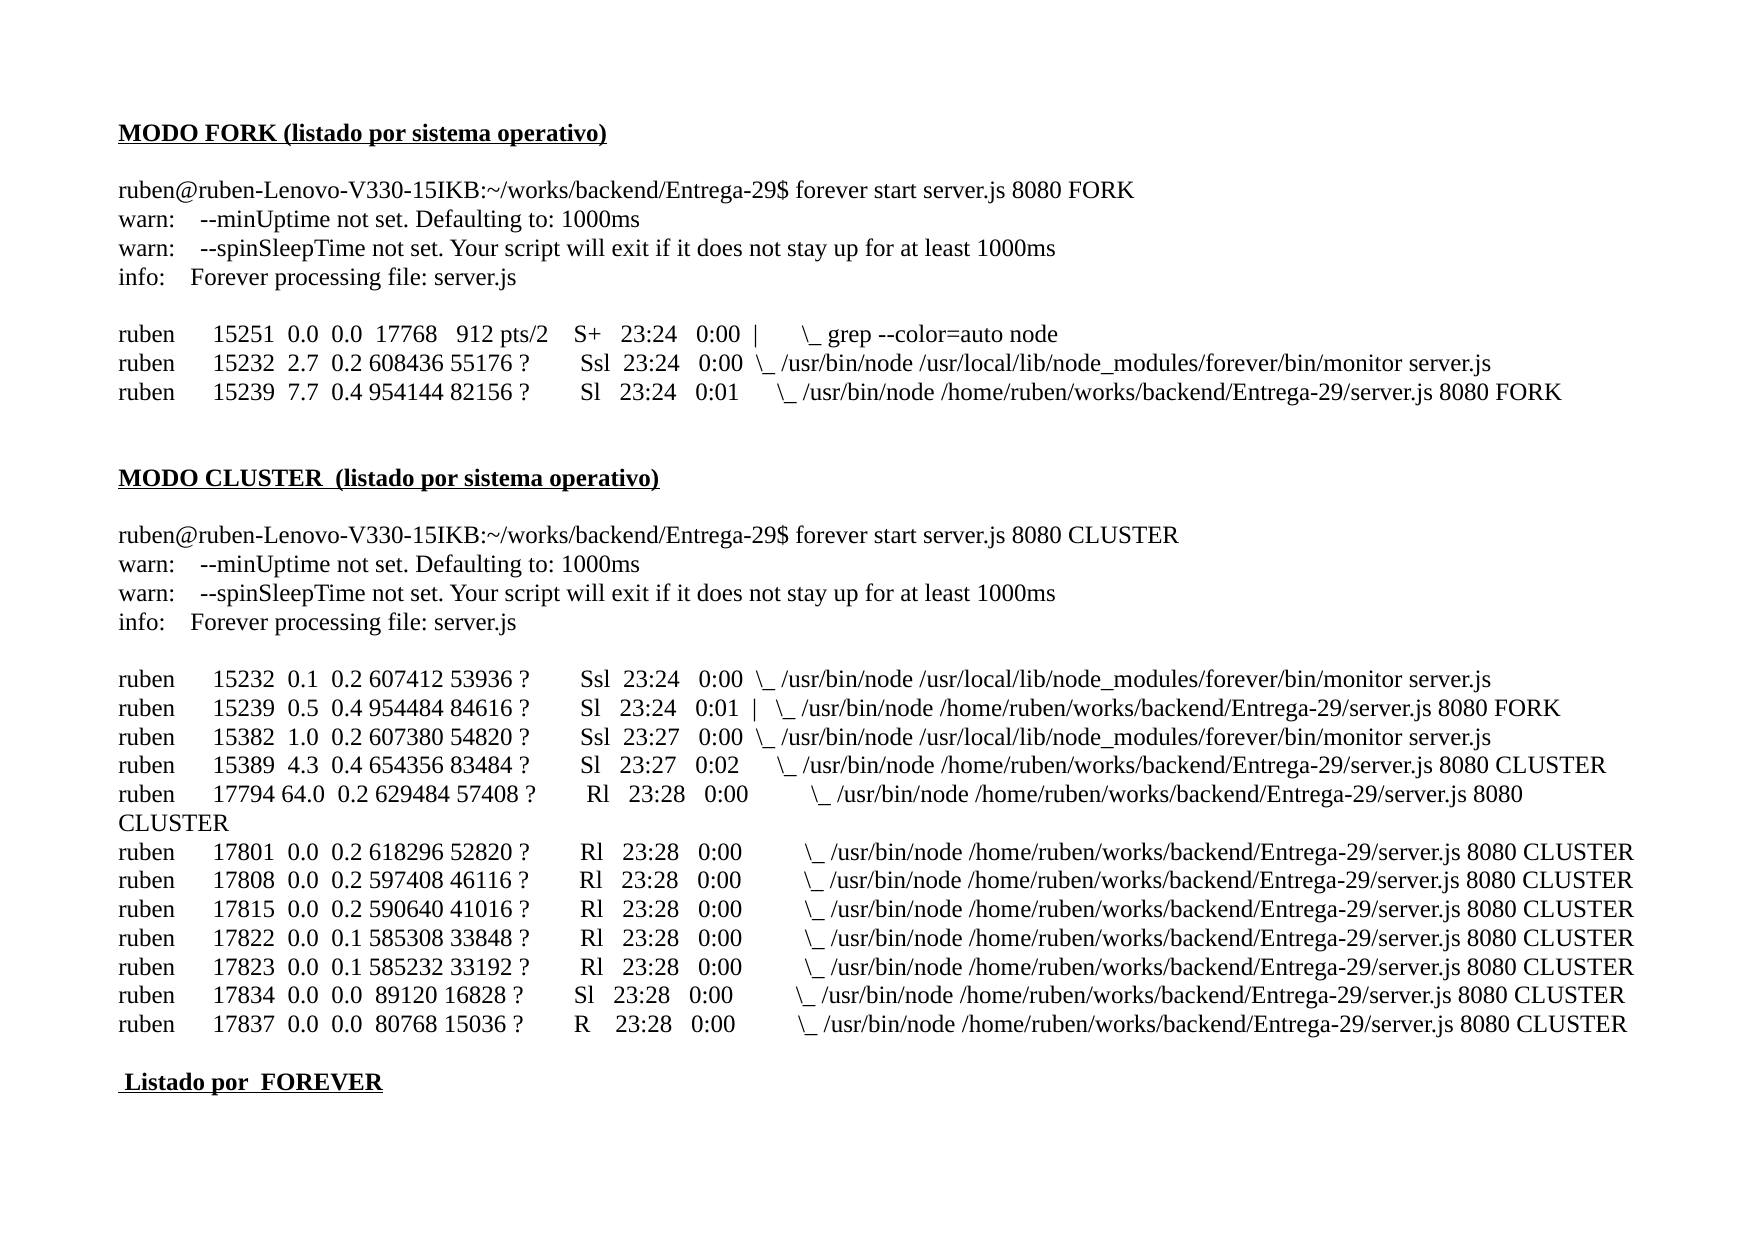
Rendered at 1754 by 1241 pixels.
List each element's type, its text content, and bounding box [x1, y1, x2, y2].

text ruben 17834 0.0 0.0 89120 16828 ? Sl 23:28 0:00 \_ /usr/bin/node /home/ruben/works/backend/Entrega-29/server.js 8080 CLUSTER [118, 981, 1636, 1009]
text ruben 17822 0.0 0.1 585308 33848 ? Rl 23:28 0:00 \_ /usr/bin/node /home/ruben/works/backend/Entrega-29/server.js 8080 CLUSTER [118, 923, 1636, 952]
text info: Forever processing file: server.js [118, 262, 1636, 291]
text ruben 15239 7.7 0.4 954144 82156 ? Sl 23:24 0:01 \_ /usr/bin/node /home/ruben/works/backend/Entrega-29/server.js 8080 FORK [118, 377, 1636, 406]
text ruben 17823 0.0 0.1 585232 33192 ? Rl 23:28 0:00 \_ /usr/bin/node /home/ruben/works/backend/Entrega-29/server.js 8080 CLUSTER [118, 952, 1636, 981]
text ruben 15382 1.0 0.2 607380 54820 ? Ssl 23:27 0:00 \_ /usr/bin/node /usr/local/lib/node_modules/forever/bin/monitor server.js [118, 722, 1636, 751]
text warn: --minUptime not set. Defaulting to: 1000ms [118, 204, 1636, 233]
text warn: --minUptime not set. Defaulting to: 1000ms [118, 549, 1636, 578]
text ruben 15232 2.7 0.2 608436 55176 ? Ssl 23:24 0:00 \_ /usr/bin/node /usr/local/lib/node_modules/forever/bin/monitor server.js [118, 348, 1636, 377]
text ruben 17801 0.0 0.2 618296 52820 ? Rl 23:28 0:00 \_ /usr/bin/node /home/ruben/works/backend/Entrega-29/server.js 8080 CLUSTER [118, 837, 1636, 866]
text warn: --spinSleepTime not set. Your script will exit if it does not stay up for at least 1000ms [118, 233, 1636, 262]
text ruben 17815 0.0 0.2 590640 41016 ? Rl 23:28 0:00 \_ /usr/bin/node /home/ruben/works/backend/Entrega-29/server.js 8080 CLUSTER [118, 894, 1636, 923]
text MODO CLUSTER (listado por sistema operativo) [118, 463, 1636, 492]
text ruben 15251 0.0 0.0 17768 912 pts/2 S+ 23:24 0:00 | \_ grep --color=auto node [118, 319, 1636, 348]
text ruben 17808 0.0 0.2 597408 46116 ? Rl 23:28 0:00 \_ /usr/bin/node /home/ruben/works/backend/Entrega-29/server.js 8080 CLUSTER [118, 866, 1636, 894]
text info: Forever processing file: server.js [118, 607, 1636, 636]
text ruben 17794 64.0 0.2 629484 57408 ? Rl 23:28 0:00 \_ /usr/bin/node /home/ruben/works/backend/Entrega-29/server.js 8080 CLUSTER [118, 779, 1636, 837]
text ruben 17837 0.0 0.0 80768 15036 ? R 23:28 0:00 \_ /usr/bin/node /home/ruben/works/backend/Entrega-29/server.js 8080 CLUSTER [118, 1009, 1636, 1038]
text warn: --spinSleepTime not set. Your script will exit if it does not stay up for at least 1000ms [118, 578, 1636, 607]
text ruben 15232 0.1 0.2 607412 53936 ? Ssl 23:24 0:00 \_ /usr/bin/node /usr/local/lib/node_modules/forever/bin/monitor server.js [118, 664, 1636, 693]
text ruben@ruben-Lenovo-V330-15IKB:~/works/backend/Entrega-29$ forever start server.js 8080 CLUSTER [118, 521, 1636, 549]
text Listado por FOREVER [118, 1067, 1636, 1096]
text MODO FORK (listado por sistema operativo) [118, 118, 1636, 147]
text ruben 15389 4.3 0.4 654356 83484 ? Sl 23:27 0:02 \_ /usr/bin/node /home/ruben/works/backend/Entrega-29/server.js 8080 CLUSTER [118, 751, 1636, 779]
text ruben@ruben-Lenovo-V330-15IKB:~/works/backend/Entrega-29$ forever start server.js 8080 FORK [118, 176, 1636, 204]
text ruben 15239 0.5 0.4 954484 84616 ? Sl 23:24 0:01 | \_ /usr/bin/node /home/ruben/works/backend/Entrega-29/server.js 8080 FORK [118, 693, 1636, 722]
